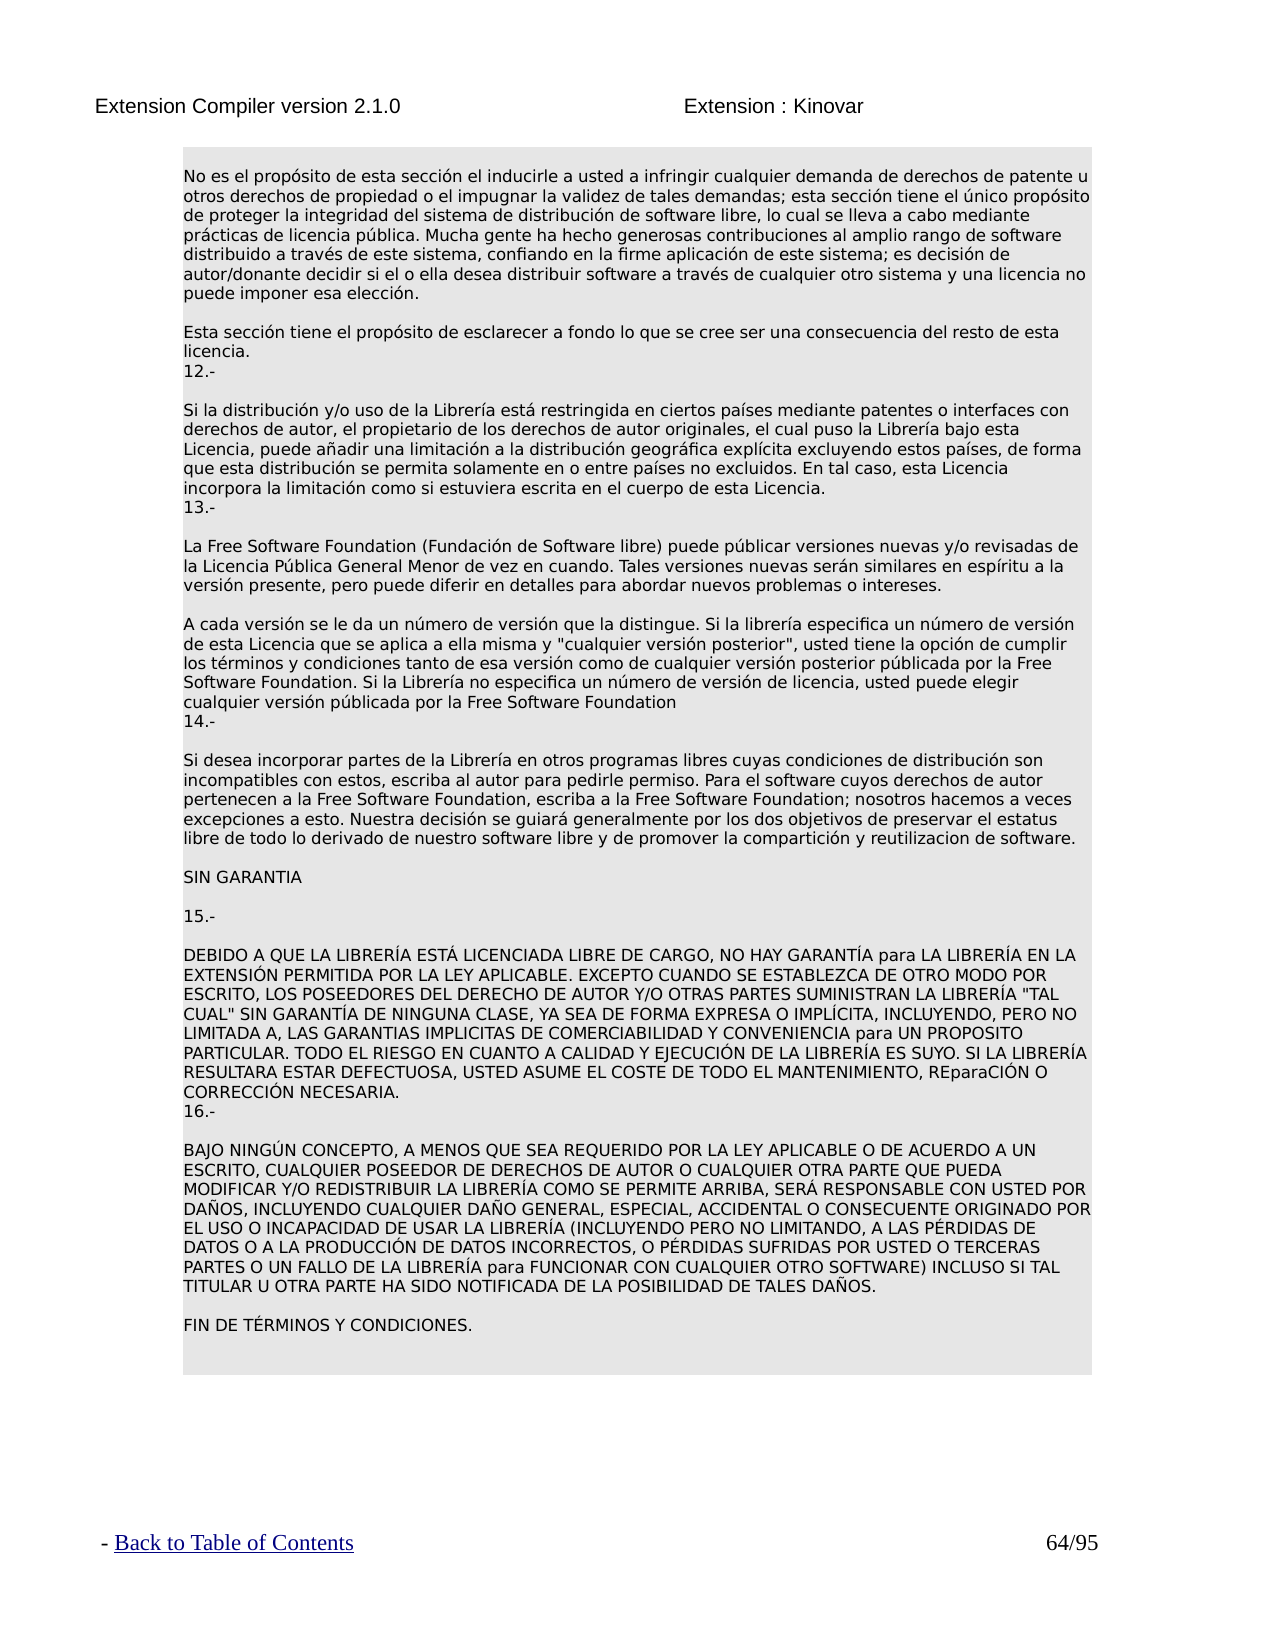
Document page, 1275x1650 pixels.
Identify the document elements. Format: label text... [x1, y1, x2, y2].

text 16.- [183, 1102, 1092, 1121]
text Esta sección tiene el propósito de esclarecer a fondo lo que se cree ser una consecuencia del resto de esta licencia. [183, 323, 1092, 362]
text A cada versión se le da un número de versión que la distingue. Si la librería especifica un número de versión de esta Licencia que se aplica a ella misma y "cualquier versión posterior", usted tiene la opción de cumplir los términos y condiciones tanto de esa versión como de cualquier versión posterior públicada por la Free Software Foundation. Si la Librería no especifica un número de versión de licencia, usted puede elegir cualquier versión públicada por la Free Software Foundation [183, 615, 1092, 712]
text 14.- [183, 712, 1092, 732]
text 13.- [183, 498, 1092, 518]
text 12.- [183, 362, 1092, 381]
text 15.- [183, 907, 1092, 927]
text SIN GARANTIA [183, 868, 1092, 888]
text FIN DE TÉRMINOS Y CONDICIONES. [183, 1316, 1092, 1336]
text La Free Software Foundation (Fundación de Software libre) puede públicar versiones nuevas y/o revisadas de la Licencia Pública General Menor de vez en cuando. Tales versiones nuevas serán similares en espíritu a la versión presente, pero puede diferir en detalles para abordar nuevos problemas o intereses. [183, 537, 1092, 596]
text DEBIDO A QUE LA LIBRERÍA ESTÁ LICENCIADA LIBRE DE CARGO, NO HAY GARANTÍA para LA LIBRERÍA EN LA EXTENSIÓN PERMITIDA POR LA LEY APLICABLE. EXCEPTO CUANDO SE ESTABLEZCA DE OTRO MODO POR ESCRITO, LOS POSEEDORES DEL DERECHO DE AUTOR Y/O OTRAS PARTES SUMINISTRAN LA LIBRERÍA "TAL CUAL" SIN GARANTÍA DE NINGUNA CLASE, YA SEA DE FORMA EXPRESA O IMPLÍCITA, INCLUYENDO, PERO NO LIMITADA A, LAS GARANTIAS IMPLICITAS DE COMERCIABILIDAD Y CONVENIENCIA para UN PROPOSITO PARTICULAR. TODO EL RIESGO EN CUANTO A CALIDAD Y EJECUCIÓN DE LA LIBRERÍA ES SUYO. SI LA LIBRERÍA RESULTARA ESTAR DEFECTUOSA, USTED ASUME EL COSTE DE TODO EL MANTENIMIENTO, REparaCIÓN O CORRECCIÓN NECESARIA. [183, 946, 1092, 1102]
text Si la distribución y/o uso de la Librería está restringida en ciertos países mediante patentes o interfaces con derechos de autor, el propietario de los derechos de autor originales, el cual puso la Librería bajo esta Licencia, puede añadir una limitación a la distribución geográfica explícita excluyendo estos países, de forma que esta distribución se permita solamente en o entre países no excluidos. En tal caso, esta Licencia incorpora la limitación como si estuviera escrita en el cuerpo de esta Licencia. [183, 401, 1092, 498]
text Si desea incorporar partes de la Librería en otros programas libres cuyas condiciones de distribución son incompatibles con estos, escriba al autor para pedirle permiso. Para el software cuyos derechos de autor pertenecen a la Free Software Foundation, escriba a la Free Software Foundation; nosotros hacemos a veces excepciones a esto. Nuestra decisión se guiará generalmente por los dos objetivos de preservar el estatus libre de todo lo derivado de nuestro software libre y de promover la compartición y reutilizacion de software. [183, 751, 1092, 849]
text BAJO NINGÚN CONCEPTO, A MENOS QUE SEA REQUERIDO POR LA LEY APLICABLE O DE ACUERDO A UN ESCRITO, CUALQUIER POSEEDOR DE DERECHOS DE AUTOR O CUALQUIER OTRA PARTE QUE PUEDA MODIFICAR Y/O REDISTRIBUIR LA LIBRERÍA COMO SE PERMITE ARRIBA, SERÁ RESPONSABLE CON USTED POR DAÑOS, INCLUYENDO CUALQUIER DAÑO GENERAL, ESPECIAL, ACCIDENTAL O CONSECUENTE ORIGINADO POR EL USO O INCAPACIDAD DE USAR LA LIBRERÍA (INCLUYENDO PERO NO LIMITANDO, A LAS PÉRDIDAS DE DATOS O A LA PRODUCCIÓN DE DATOS INCORRECTOS, O PÉRDIDAS SUFRIDAS POR USTED O TERCERAS PARTES O UN FALLO DE LA LIBRERÍA para FUNCIONAR CON CUALQUIER OTRO SOFTWARE) INCLUSO SI TAL TITULAR U OTRA PARTE HA SIDO NOTIFICADA DE LA POSIBILIDAD DE TALES DAÑOS. [183, 1141, 1092, 1297]
text No es el propósito de esta sección el inducirle a usted a infringir cualquier demanda de derechos de patente u otros derechos de propiedad o el impugnar la validez de tales demandas; esta sección tiene el único propósito de proteger la integridad del sistema de distribución de software libre, lo cual se lleva a cabo mediante prácticas de licencia pública. Mucha gente ha hecho generosas contribuciones al amplio rango de software distribuido a través de este sistema, confiando en la firme aplicación de este sistema; es decisión de autor/donante decidir si el o ella desea distribuir software a través de cualquier otro sistema y una licencia no puede imponer esa elección. [183, 167, 1092, 303]
